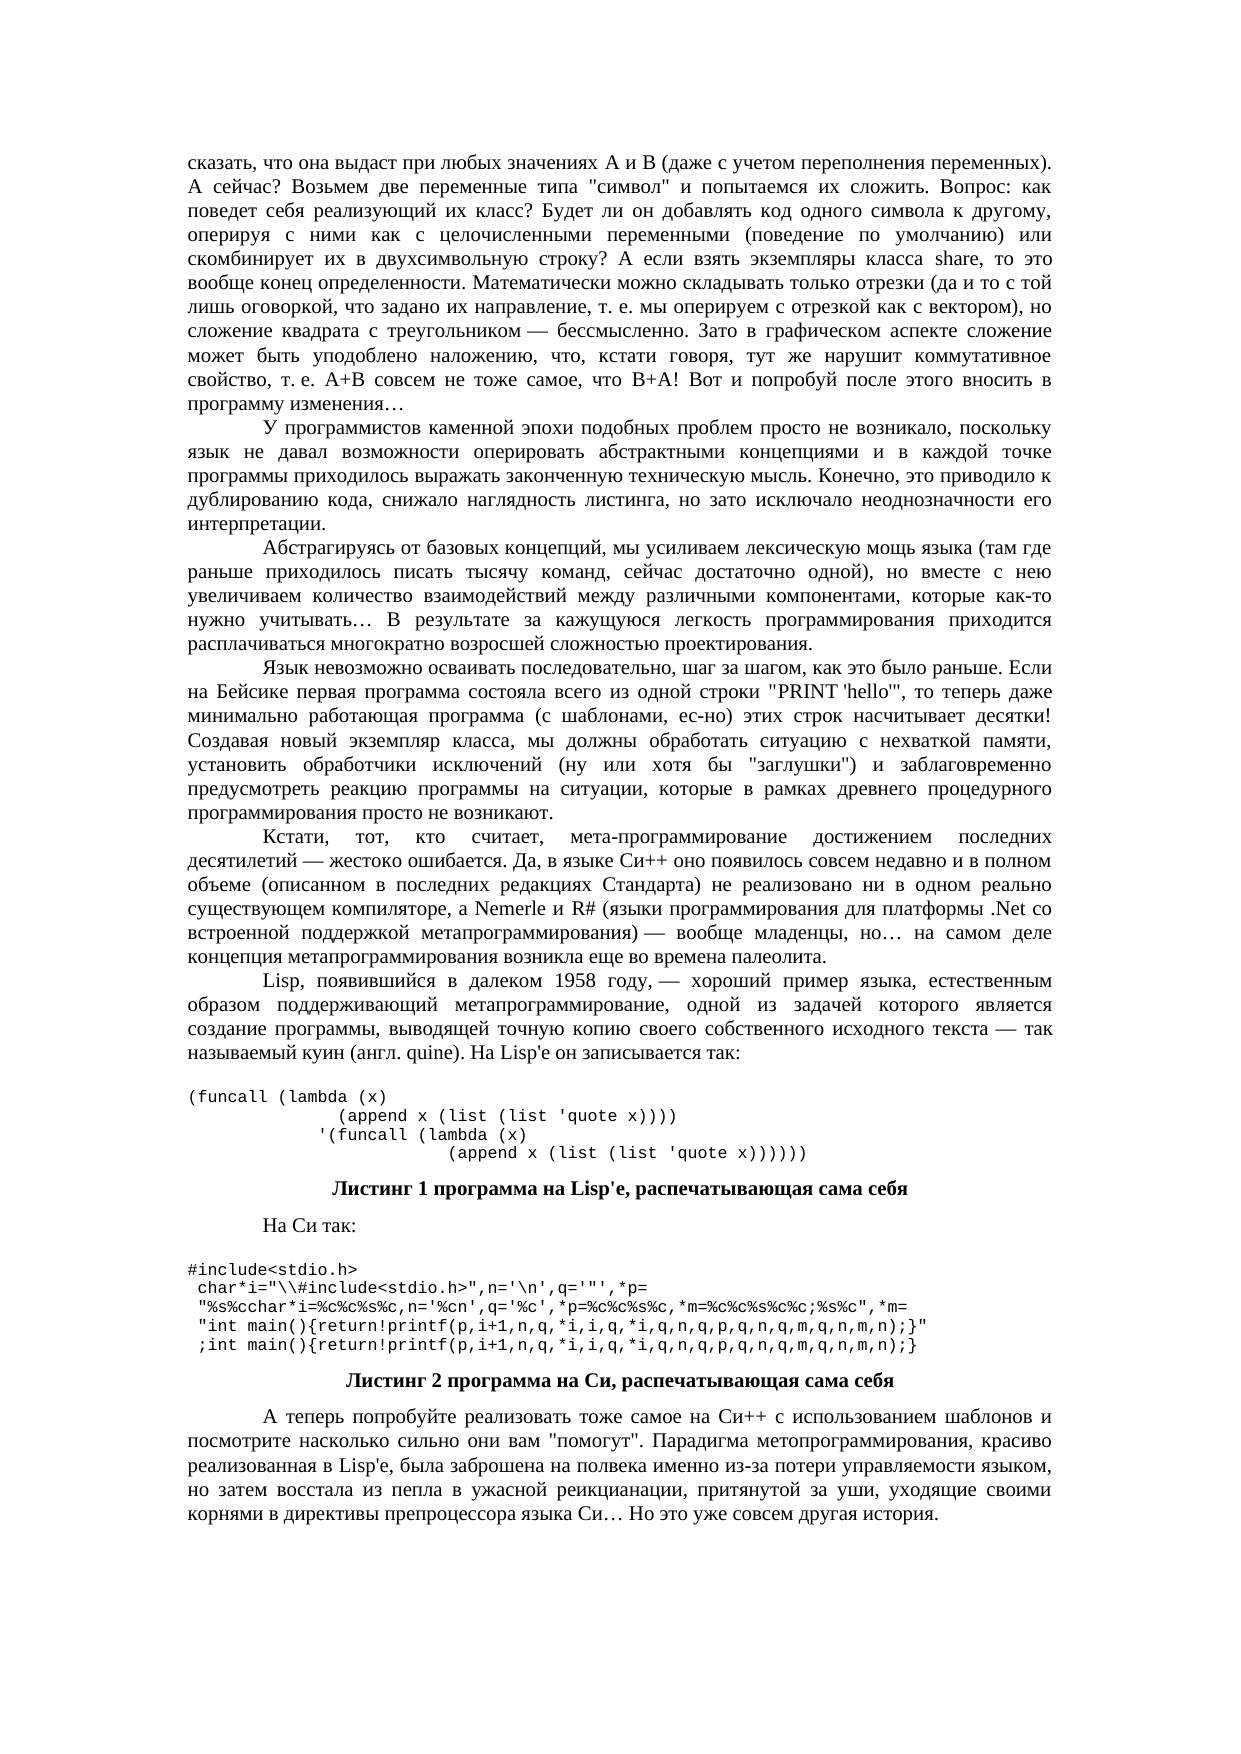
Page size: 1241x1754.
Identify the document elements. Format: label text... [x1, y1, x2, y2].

text Lisp, появившийся в далеком 1958 году, — хороший пример языка, естественным образом поддерживающий метапрограммирование, одной из задачей которого является создание программы, выводящей точную копию своего собственного исходного текста — так называемый куин (англ. quine). На Lisp'е он записывается так: [187, 968, 1053, 1064]
text сказать, что она выдаст при любых значениях A и B (даже с учетом переполнения переменных). А сейчас? Возьмем две переменные типа "символ" и попытаемся их сложить. Вопрос: как поведет себя реализующий их класс? Будет ли он добавлять код одного символа к другому, оперируя с ними как с целочисленными переменными (поведение по умолчанию) или скомбинирует их в двухсимвольную строку? А если взять экземпляры класса share, то это вообще конец определенности. Математически можно складывать только отрезки (да и то с той лишь оговоркой, что задано их направление, т. е. мы оперируем с отрезкой как с вектором), но сложение квадрата с треугольником — бессмысленно. Зато в графическом аспекте сложение может быть уподоблено наложению, что, кстати говоря, тут же нарушит коммутативное свойство, т. е. A+B совсем не тоже самое, что B+A! Вот и попробуй после этого вносить в программу изменения… [187, 150, 1053, 415]
text "%s%cchar*i=%c%c%s%c,n='%cn',q='%c',*p=%c%c%s%c,*m=%c%c%s%c%c;%s%c",*m= [187, 1299, 1053, 1318]
text А теперь попробуйте реализовать тоже самое на Си++ с использованием шаблонов и посмотрите насколько сильно они вам "помогут". Парадигма метопрограммирования, красиво реализованная в Lisp'е, была заброшена на полвека именно из-за потери управляемости языком, но затем восстала из пепла в ужасной реикцианации, притянутой за уши, уходящие своими корнями в директивы препроцессора языка Си… Но это уже совсем другая история. [187, 1404, 1053, 1525]
text У программистов каменной эпохи подобных проблем просто не возникало, поскольку язык не давал возможности оперировать абстрактными концепциями и в каждой точке программы приходилось выражать законченную техническую мысль. Конечно, это приводило к дублированию кода, снижало наглядность листинга, но зато исключало неоднозначности его интерпретации. [187, 415, 1053, 535]
text "int main(){return!printf(p,i+1,n,q,*i,i,q,*i,q,n,q,p,q,n,q,m,q,n,m,n);}" [187, 1318, 1053, 1336]
text #include<stdio.h> [187, 1261, 1053, 1280]
text Листинг 1 программа на Lisp'е, распечатывающая сама себя [187, 1176, 1053, 1200]
text На Си так: [187, 1213, 1053, 1237]
text (funcall (lambda (x) [187, 1088, 1053, 1107]
text Язык невозможно осваивать последовательно, шаг за шагом, как это было раньше. Если на Бейсике первая программа состояла всего из одной строки "PRINT 'hello'", то теперь даже минимально работающая программа (с шаблонами, ес-но) этих строк насчитывает десятки! Создавая новый экземпляр класса, мы должны обработать ситуацию с нехваткой памяти, установить обработчики исключений (ну или хотя бы "заглушки") и заблаговременно предусмотреть реакцию программы на ситуации, которые в рамках древнего процедурного программирования просто не возникают. [187, 655, 1053, 824]
text (append x (list (list 'quote x)))))) [187, 1145, 1053, 1164]
text '(funcall (lambda (x) [187, 1126, 1053, 1145]
text char*i="\\#include<stdio.h>",n='\n',q='"',*p= [187, 1280, 1053, 1299]
text (append x (list (list 'quote x)))) [187, 1107, 1053, 1126]
text Кстати, тот, кто считает, мета-программирование достижением последних десятилетий — жестоко ошибается. Да, в языке Си++ оно появилось совсем недавно и в полном объеме (описанном в последних редакциях Стандарта) не реализовано ни в одном реально существующем компиляторе, а Nemerle и R# (языки программирования для платформы .Net со встроенной поддержкой метапрограммирования) — вообще младенцы, но… на самом деле концепция метапрограммирования возникла еще во времена палеолита. [187, 824, 1053, 968]
text Листинг 2 программа на Cи, распечатывающая сама себя [187, 1368, 1053, 1392]
text ;int main(){return!printf(p,i+1,n,q,*i,i,q,*i,q,n,q,p,q,n,q,m,q,n,m,n);} [187, 1336, 1053, 1355]
text Абстрагируясь от базовых концепций, мы усиливаем лексическую мощь языка (там где раньше приходилось писать тысячу команд, сейчас достаточно одной), но вместе с нею увеличиваем количество взаимодействий между различными компонентами, которые как-то нужно учитывать… В результате за кажущуюся легкость программирования приходится расплачиваться многократно возросшей сложностью проектирования. [187, 535, 1053, 655]
